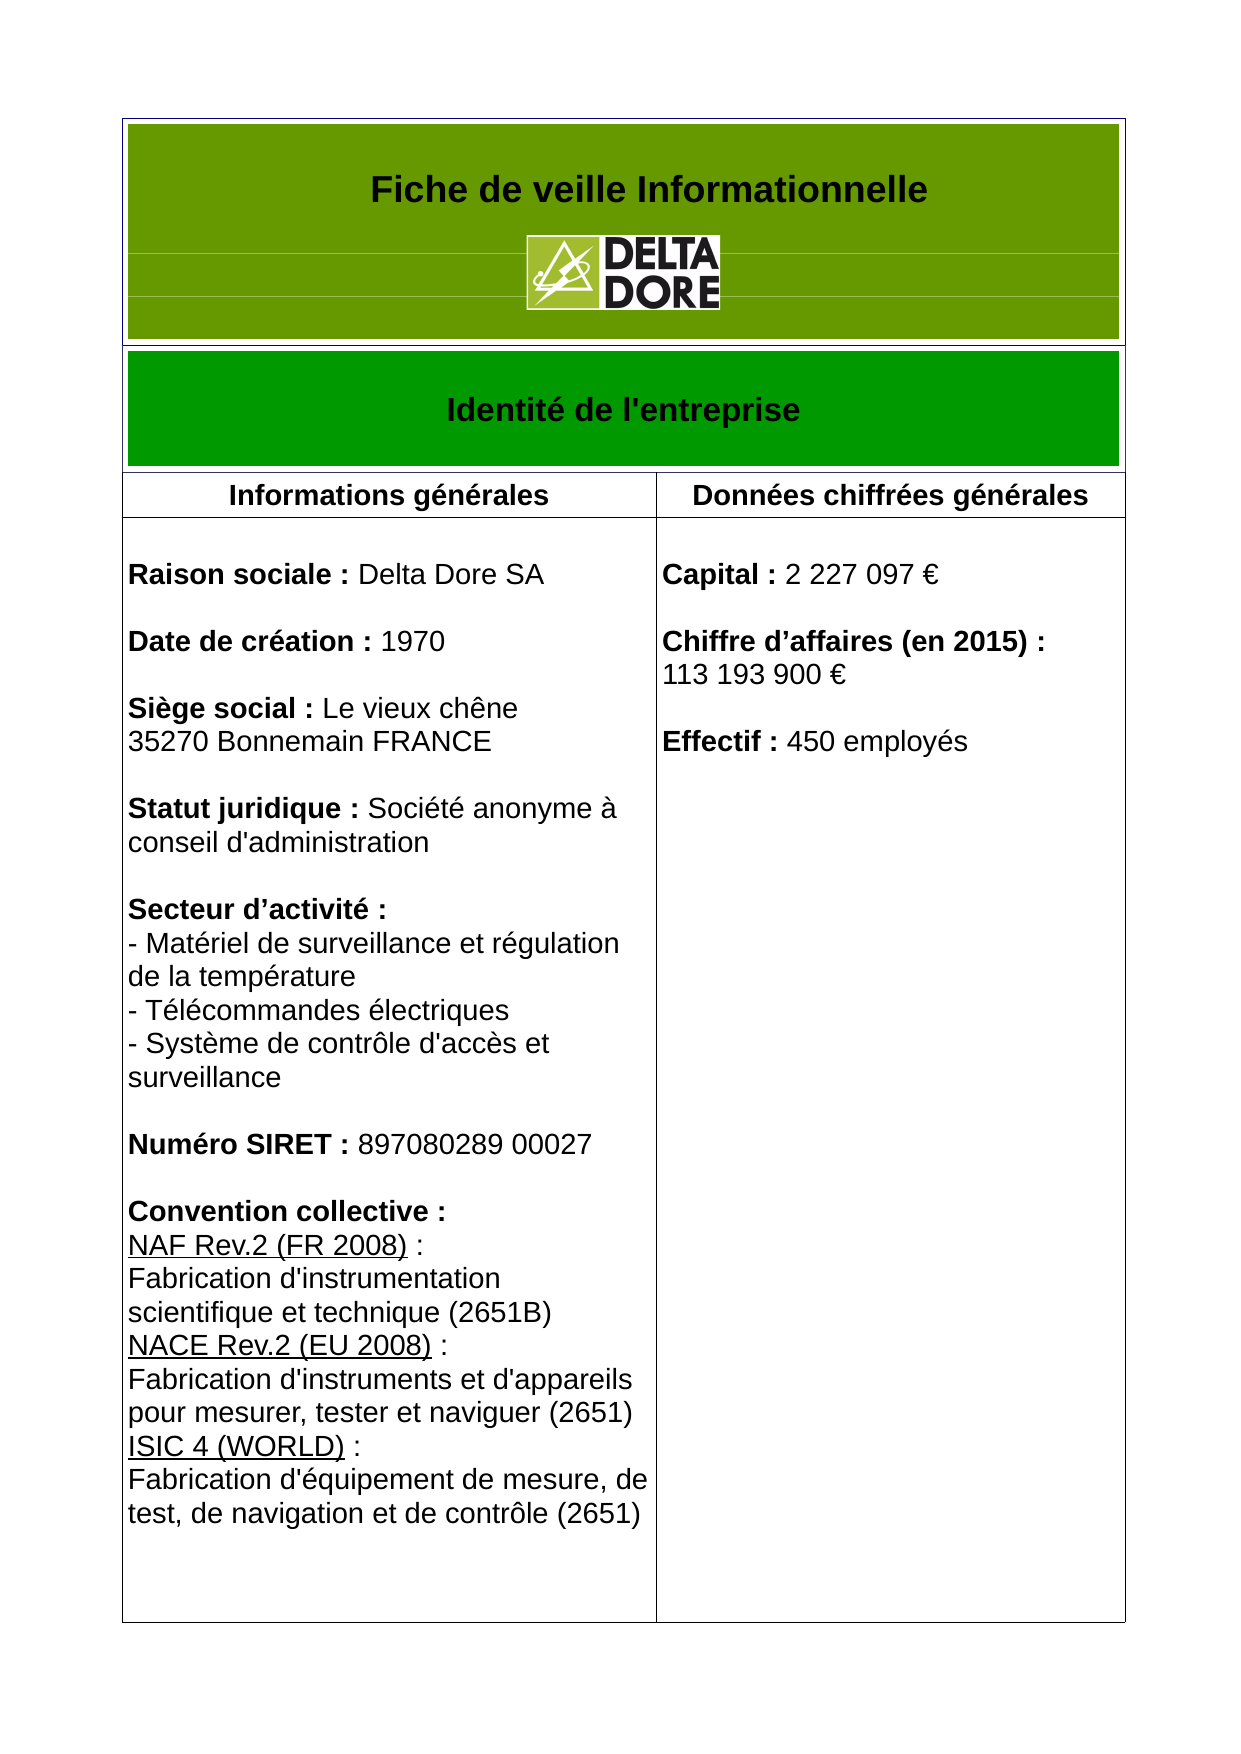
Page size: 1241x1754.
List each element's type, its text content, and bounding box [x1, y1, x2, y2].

table_cell Capital : 2 227 097 € Chiffre d’affaires (en 2015) : 113 193 900 € Effectif : 450 employés [657, 518, 1125, 1622]
table_cell Données chiffrées générales [657, 473, 1125, 517]
table_cell Informations générales [123, 473, 656, 517]
table_cell Raison sociale : Delta Dore SA Date de création : 1970 Siège social : Le vieux chêne 35270 Bonnemain FRANCE Statut juridique : Société anonyme à conseil d'administration Secteur d’activité : - Matériel de surveillance et régulation de la température - Télécommandes électriques - Système de contrôle d'accès et surveillance Numéro SIRET : 897080289 00027 Convention collective : NAF Rev.2 (FR 2008) : Fabrication d'instrumentation scientifique et technique (2651B) NACE Rev.2 (EU 2008) : Fabrication d'instruments et d'appareils pour mesurer, tester et naviguer (2651) ISIC 4 (WORLD) : Fabrication d'équipement de mesure, de test, de navigation et de contrôle (2651) [123, 518, 656, 1622]
table_cell Identité de l'entreprise [123, 346, 1125, 472]
picture [526, 235, 721, 310]
table_header Fiche de veille Informationnelle [123, 119, 1125, 309]
table_header [123, 310, 1125, 345]
